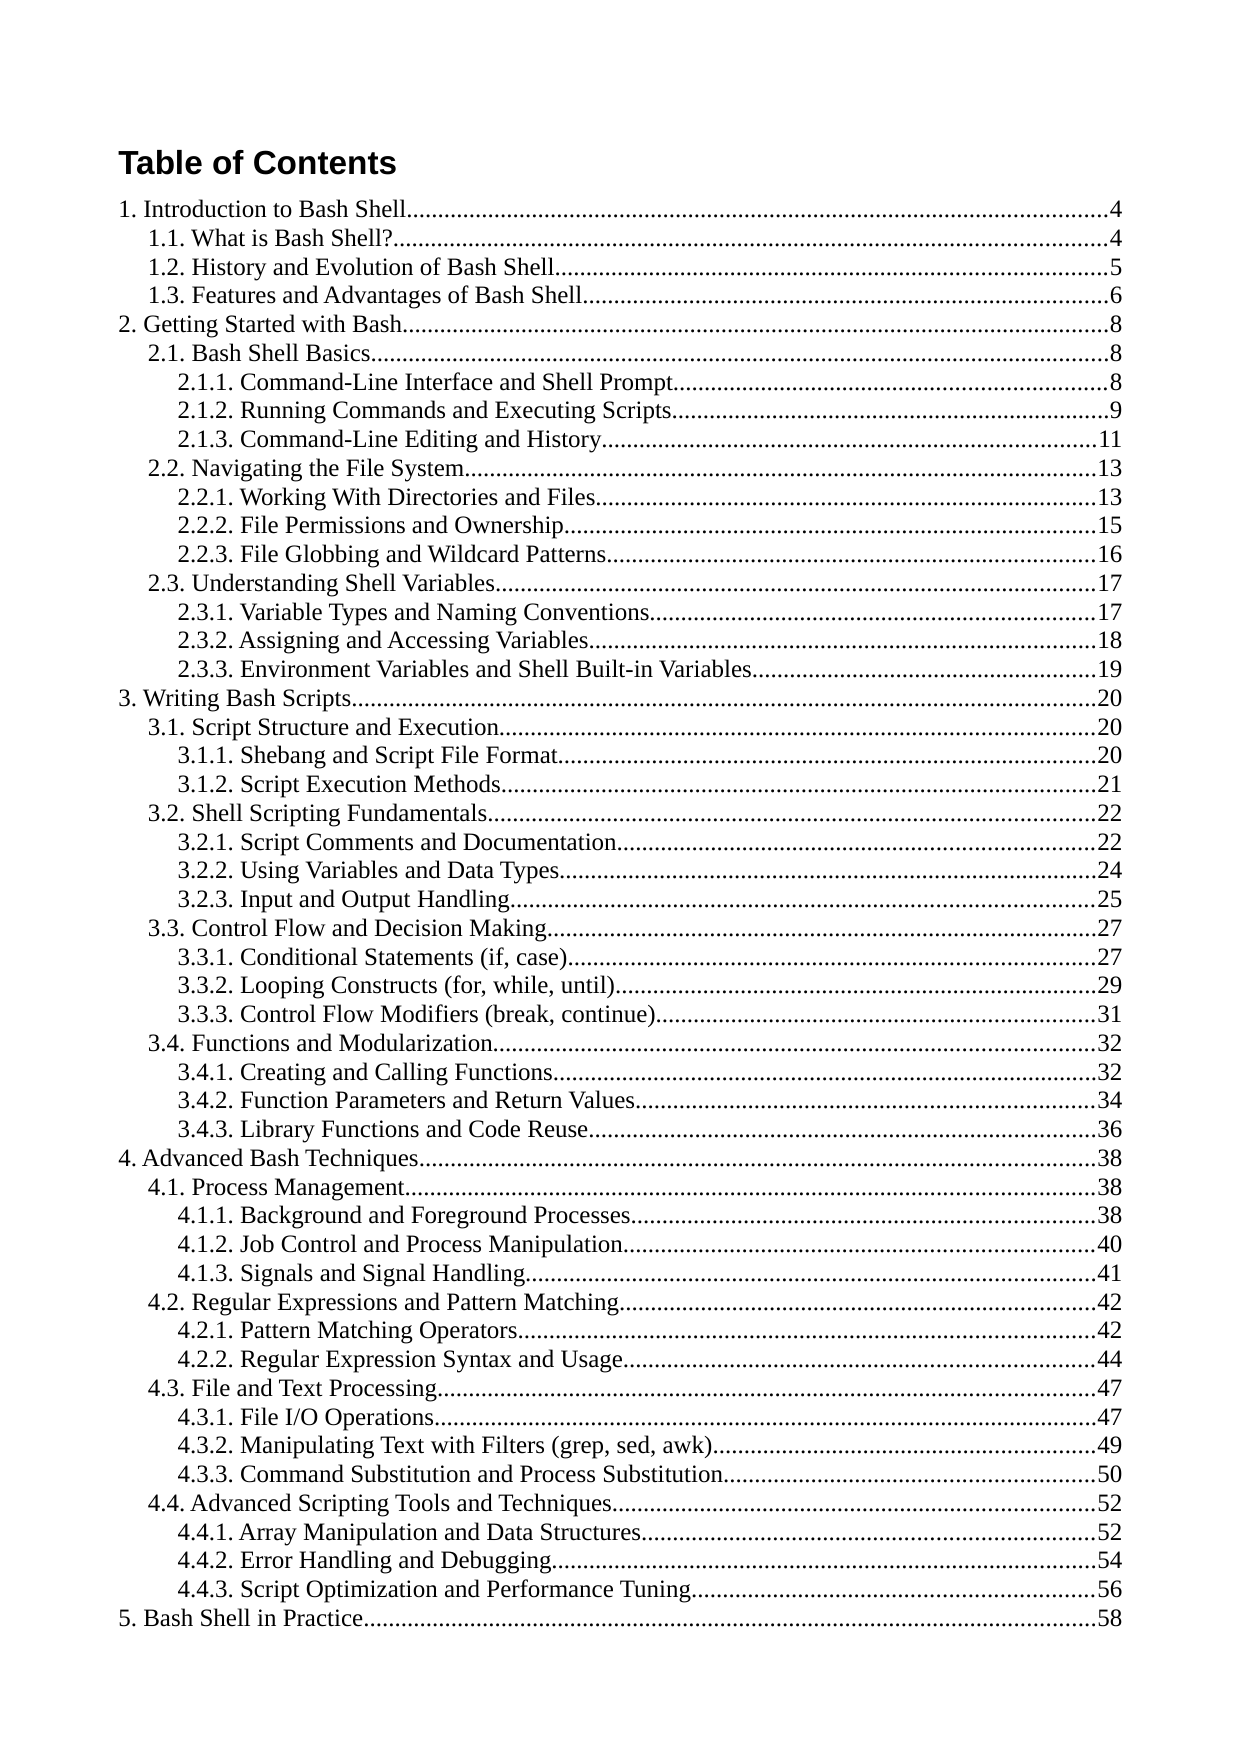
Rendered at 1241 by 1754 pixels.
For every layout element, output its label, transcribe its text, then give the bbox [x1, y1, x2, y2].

text 4. Advanced Bash Techniques 38 [118, 1143, 1122, 1172]
text 3.1. Script Structure and Execution 20 [148, 712, 1122, 740]
text 1.3. Features and Advantages of Bash Shell 6 [148, 280, 1122, 309]
text 4.4.3. Script Optimization and Performance Tuning 56 [177, 1574, 1122, 1603]
text 3.3.1. Conditional Statements (if, case) 27 [177, 942, 1122, 970]
text 2.1.2. Running Commands and Executing Scripts 9 [177, 395, 1122, 424]
text 4.1. Process Management 38 [148, 1172, 1122, 1200]
text 4.2.2. Regular Expression Syntax and Usage 44 [177, 1344, 1122, 1373]
text 4.4.2. Error Handling and Debugging 54 [177, 1545, 1122, 1574]
text 2.1.3. Command-Line Editing and History 11 [177, 424, 1122, 453]
text 4.1.3. Signals and Signal Handling 41 [177, 1258, 1122, 1287]
text 3. Writing Bash Scripts 20 [118, 683, 1122, 712]
subtitle Table of Contents [118, 143, 1122, 182]
text 4.3.1. File I/O Operations 47 [177, 1402, 1122, 1430]
text 3.3.2. Looping Constructs (for, while, until) 29 [177, 970, 1122, 999]
text 2.3.2. Assigning and Accessing Variables 18 [177, 625, 1122, 654]
text 3.1.2. Script Execution Methods 21 [177, 769, 1122, 798]
text 3.2.3. Input and Output Handling 25 [177, 884, 1122, 913]
text 4.3.3. Command Substitution and Process Substitution 50 [177, 1459, 1122, 1488]
text 3.1.1. Shebang and Script File Format 20 [177, 740, 1122, 769]
text 4.1.1. Background and Foreground Processes 38 [177, 1200, 1122, 1229]
text 4.2.1. Pattern Matching Operators 42 [177, 1315, 1122, 1344]
text 3.3.3. Control Flow Modifiers (break, continue) 31 [177, 999, 1122, 1028]
text 4.3. File and Text Processing 47 [148, 1373, 1122, 1402]
text 2.1. Bash Shell Basics 8 [148, 338, 1122, 367]
text 4.4.1. Array Manipulation and Data Structures 52 [177, 1517, 1122, 1545]
text 1. Introduction to Bash Shell 4 [118, 194, 1122, 223]
text 2.2. Navigating the File System 13 [148, 453, 1122, 482]
text 3.4.2. Function Parameters and Return Values 34 [177, 1085, 1122, 1114]
text 3.3. Control Flow and Decision Making 27 [148, 913, 1122, 942]
text 2.2.2. File Permissions and Ownership 15 [177, 510, 1122, 539]
text 2.1.1. Command-Line Interface and Shell Prompt 8 [177, 367, 1122, 395]
text 3.4.1. Creating and Calling Functions 32 [177, 1057, 1122, 1085]
text 2.3.1. Variable Types and Naming Conventions 17 [177, 597, 1122, 625]
text 1.1. What is Bash Shell? 4 [148, 223, 1122, 252]
text 1.2. History and Evolution of Bash Shell 5 [148, 252, 1122, 280]
text 2.2.1. Working With Directories and Files 13 [177, 482, 1122, 510]
text 3.4.3. Library Functions and Code Reuse 36 [177, 1114, 1122, 1143]
text 3.2. Shell Scripting Fundamentals 22 [148, 798, 1122, 827]
text 4.1.2. Job Control and Process Manipulation 40 [177, 1229, 1122, 1258]
text 2.3. Understanding Shell Variables 17 [148, 568, 1122, 597]
text 2.2.3. File Globbing and Wildcard Patterns 16 [177, 539, 1122, 568]
text 5. Bash Shell in Practice 58 [118, 1603, 1122, 1632]
text 3.2.2. Using Variables and Data Types 24 [177, 855, 1122, 884]
text 3.2.1. Script Comments and Documentation 22 [177, 827, 1122, 855]
text 4.2. Regular Expressions and Pattern Matching 42 [148, 1287, 1122, 1315]
text 2.3.3. Environment Variables and Shell Built-in Variables 19 [177, 654, 1122, 683]
text 3.4. Functions and Modularization 32 [148, 1028, 1122, 1057]
text 4.4. Advanced Scripting Tools and Techniques 52 [148, 1488, 1122, 1517]
text 4.3.2. Manipulating Text with Filters (grep, sed, awk) 49 [177, 1430, 1122, 1459]
text 2. Getting Started with Bash 8 [118, 309, 1122, 338]
